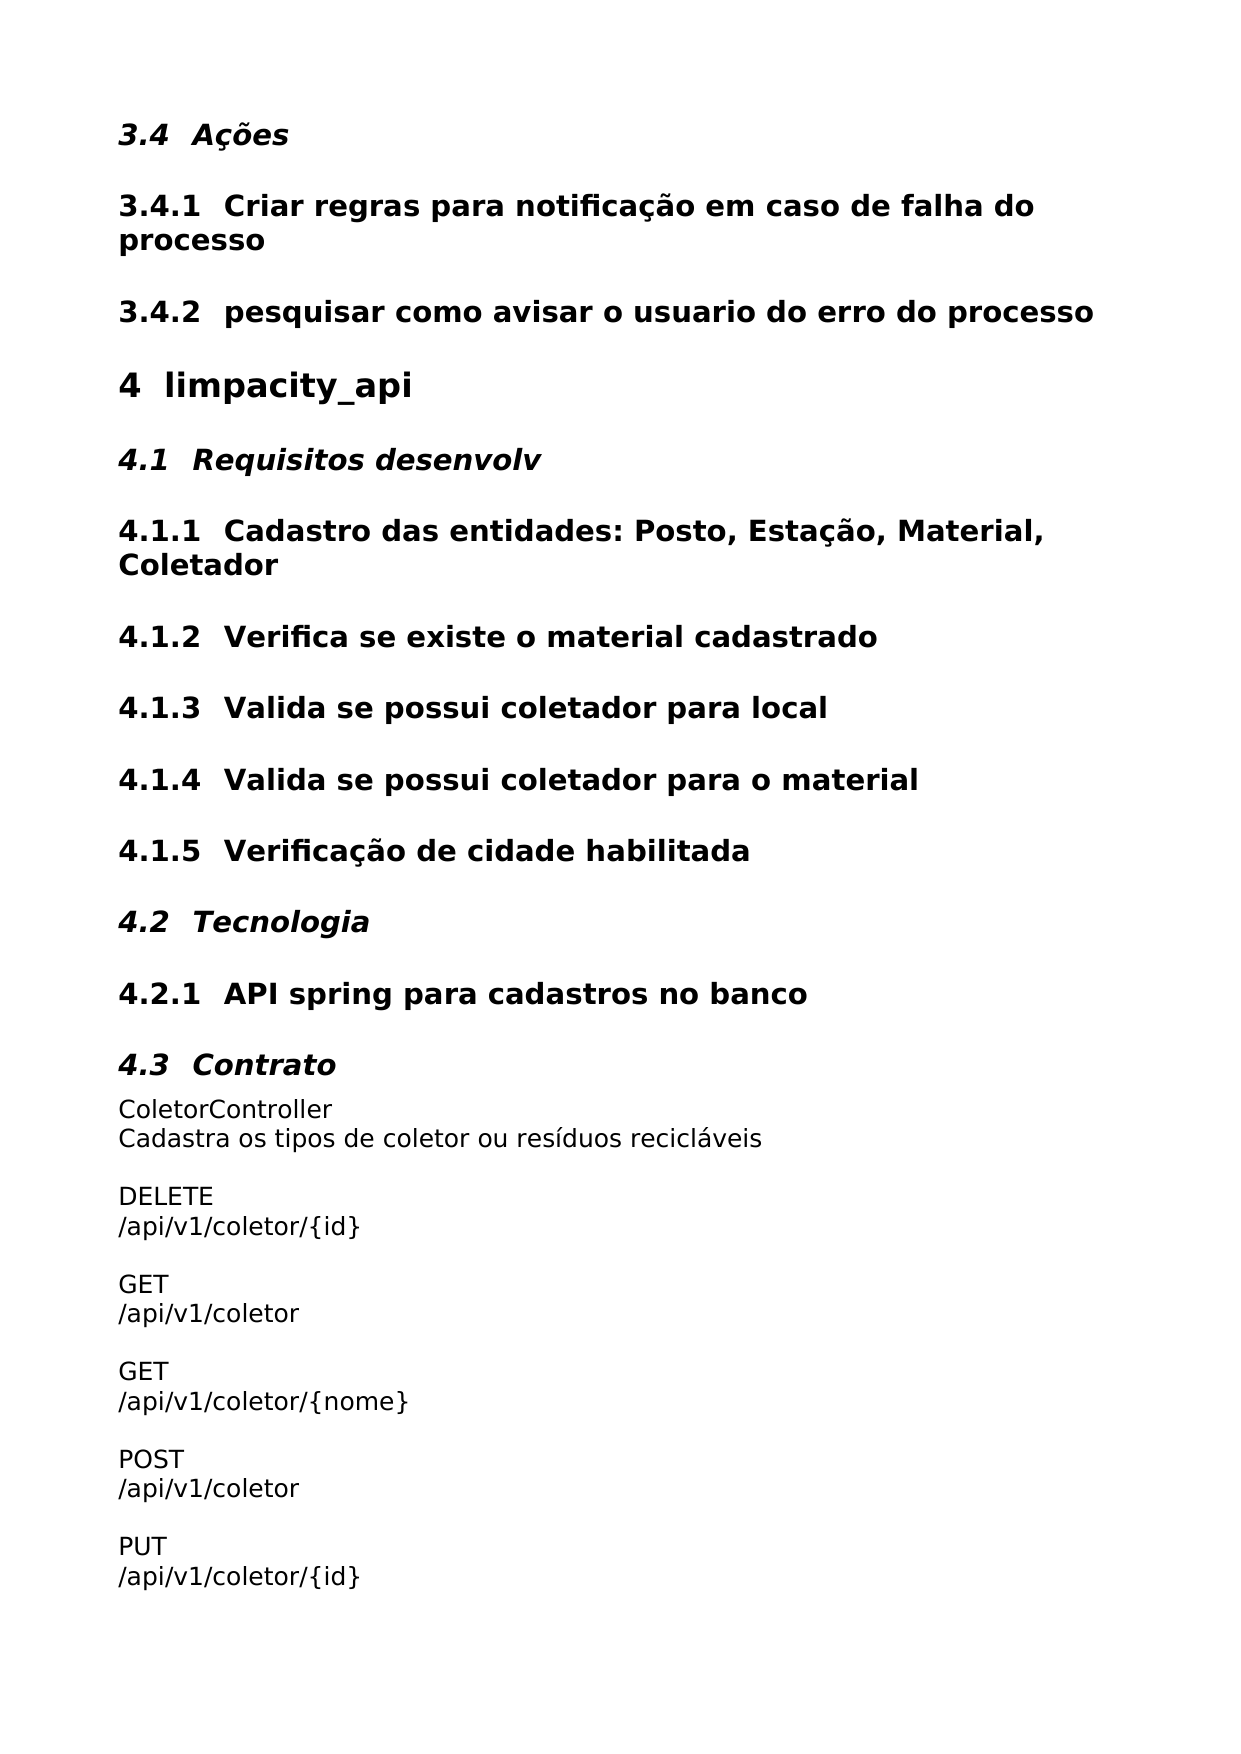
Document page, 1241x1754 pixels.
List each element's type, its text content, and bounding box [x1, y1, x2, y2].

text GET [118, 1270, 1122, 1299]
subtitle Verifica se existe o material cadastrado [118, 620, 1122, 654]
text ​/api​/v1​/coletor​/{nome} [118, 1387, 1122, 1416]
subtitle Criar regras para notificação em caso de falha do processo [118, 189, 1122, 257]
text GET [118, 1358, 1122, 1387]
text PUT [118, 1533, 1122, 1562]
subtitle Valida se possui coletador para o material [118, 763, 1122, 797]
text ​/api​/v1​/coletor [118, 1299, 1122, 1328]
text ​/api​/v1​/coletor​/{id} [118, 1212, 1122, 1241]
subtitle Contrato [118, 1049, 1122, 1083]
text Cadastra os tipos de coletor ou resíduos recicláveis [118, 1124, 1122, 1153]
text ​/api​/v1​/coletor [118, 1474, 1122, 1503]
subtitle limpacity_api [118, 366, 1122, 406]
text ColetorController [118, 1095, 1122, 1124]
subtitle Ações [118, 118, 1122, 152]
subtitle Verificação de cidade habilitada [118, 834, 1122, 868]
subtitle API spring para cadastros no banco [118, 977, 1122, 1011]
text POST [118, 1445, 1122, 1474]
subtitle Cadastro das entidades: Posto, Estação, Material, Coletador [118, 514, 1122, 582]
text DELETE [118, 1183, 1122, 1212]
subtitle pesquisar como avisar o usuario do erro do processo [118, 295, 1122, 329]
subtitle Valida se possui coletador para local [118, 691, 1122, 725]
subtitle Tecnologia [118, 906, 1122, 940]
text ​/api​/v1​/coletor​/{id} [118, 1562, 1122, 1591]
subtitle Requisitos desenvolv [118, 443, 1122, 477]
